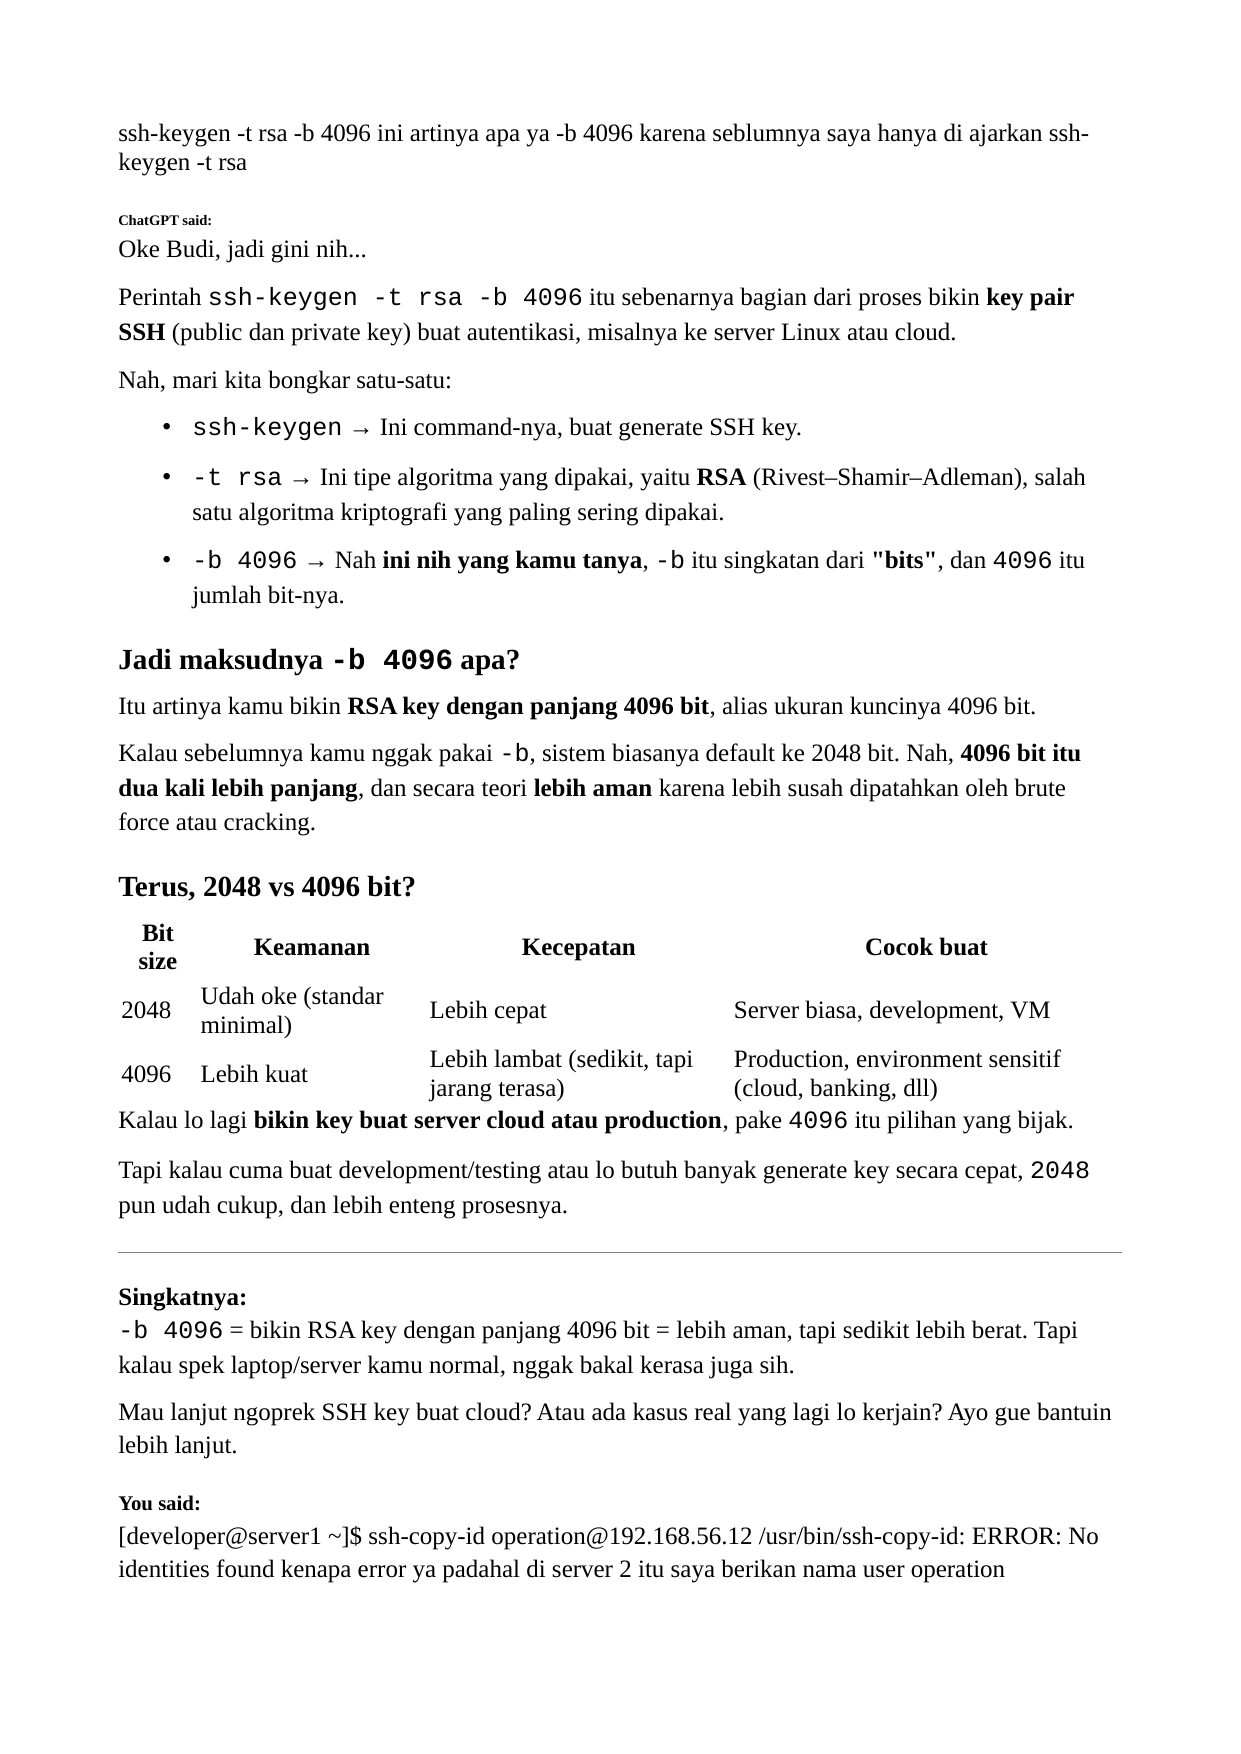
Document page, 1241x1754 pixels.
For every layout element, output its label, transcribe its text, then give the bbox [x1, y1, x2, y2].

table_cell 2048 [118, 978, 197, 1041]
text Kalau lo lagi bikin key buat server cloud atau production, pake 4096 itu pilihan yang bijak. [118, 1105, 1122, 1136]
list -b 4096 → Nah ini nih yang kamu tanya, -b itu singkatan dari "bits", dan 4096 itu jumlah bit-nya. [162, 545, 1122, 609]
table_cell Server biasa, development, VM [731, 978, 1122, 1041]
text ssh-keygen -t rsa -b 4096 ini artinya apa ya -b 4096 karena seblumnya saya hanya di ajarkan ssh-keygen -t rsa [118, 118, 1122, 176]
table_cell Lebih cepat [426, 978, 731, 1041]
table_header Cocok buat [731, 915, 1122, 978]
list ssh-keygen → Ini command-nya, buat generate SSH key. [162, 412, 1122, 443]
table_cell Production, environment sensitif (cloud, banking, dll) [731, 1041, 1122, 1105]
subtitle Terus, 2048 vs 4096 bit? [118, 869, 1122, 902]
table_cell Lebih lambat (sedikit, tapi jarang terasa) [426, 1041, 731, 1105]
list -t rsa → Ini tipe algoritma yang dipakai, yaitu RSA (Rivest–Shamir–Adleman), salah satu algoritma kriptografi yang paling sering dipakai. [162, 462, 1122, 526]
subtitle You said: [118, 1491, 1122, 1515]
text Oke Budi, jadi gini nih... [118, 234, 1122, 263]
text Singkatnya: -b 4096 = bikin RSA key dengan panjang 4096 bit = lebih aman, tapi sedikit lebih berat. Tapi kalau spek laptop/server kamu normal, nggak bakal kerasa juga sih. [118, 1282, 1122, 1379]
subtitle Jadi maksudnya -b 4096 apa? [118, 642, 1122, 678]
table_cell Lebih kuat [198, 1041, 426, 1105]
table_header Kecepatan [426, 915, 731, 978]
text Mau lanjut ngoprek SSH key buat cloud? Atau ada kasus real yang lagi lo kerjain? Ayo gue bantuin lebih lanjut. [118, 1397, 1122, 1459]
table_cell 4096 [118, 1041, 197, 1105]
table_header Bit size [118, 915, 197, 978]
text Itu artinya kamu bikin RSA key dengan panjang 4096 bit, alias ukuran kuncinya 4096 bit. [118, 691, 1122, 719]
text Kalau sebelumnya kamu nggak pakai -b, sistem biasanya default ke 2048 bit. Nah, 4096 bit itu dua kali lebih panjang, dan secara teori lebih aman karena lebih susah dipatahkan oleh brute force atau cracking. [118, 738, 1122, 835]
text [developer@server1 ~]$ ssh-copy-id operation@192.168.56.12 /usr/bin/ssh-copy-id: ERROR: No identities found kenapa error ya padahal di server 2 itu saya berikan nama user operation [118, 1521, 1122, 1583]
table_header Keamanan [198, 915, 426, 978]
subtitle ChatGPT said: [118, 211, 1122, 228]
text Tapi kalau cuma buat development/testing atau lo butuh banyak generate key secara cepat, 2048 pun udah cukup, dan lebih enteng prosesnya. [118, 1155, 1122, 1219]
table_cell Udah oke (standar minimal) [198, 978, 426, 1041]
text Nah, mari kita bongkar satu-satu: [118, 365, 1122, 393]
text Perintah ssh-keygen -t rsa -b 4096 itu sebenarnya bagian dari proses bikin key pair SSH (public dan private key) buat autentikasi, misalnya ke server Linux atau cloud. [118, 282, 1122, 346]
